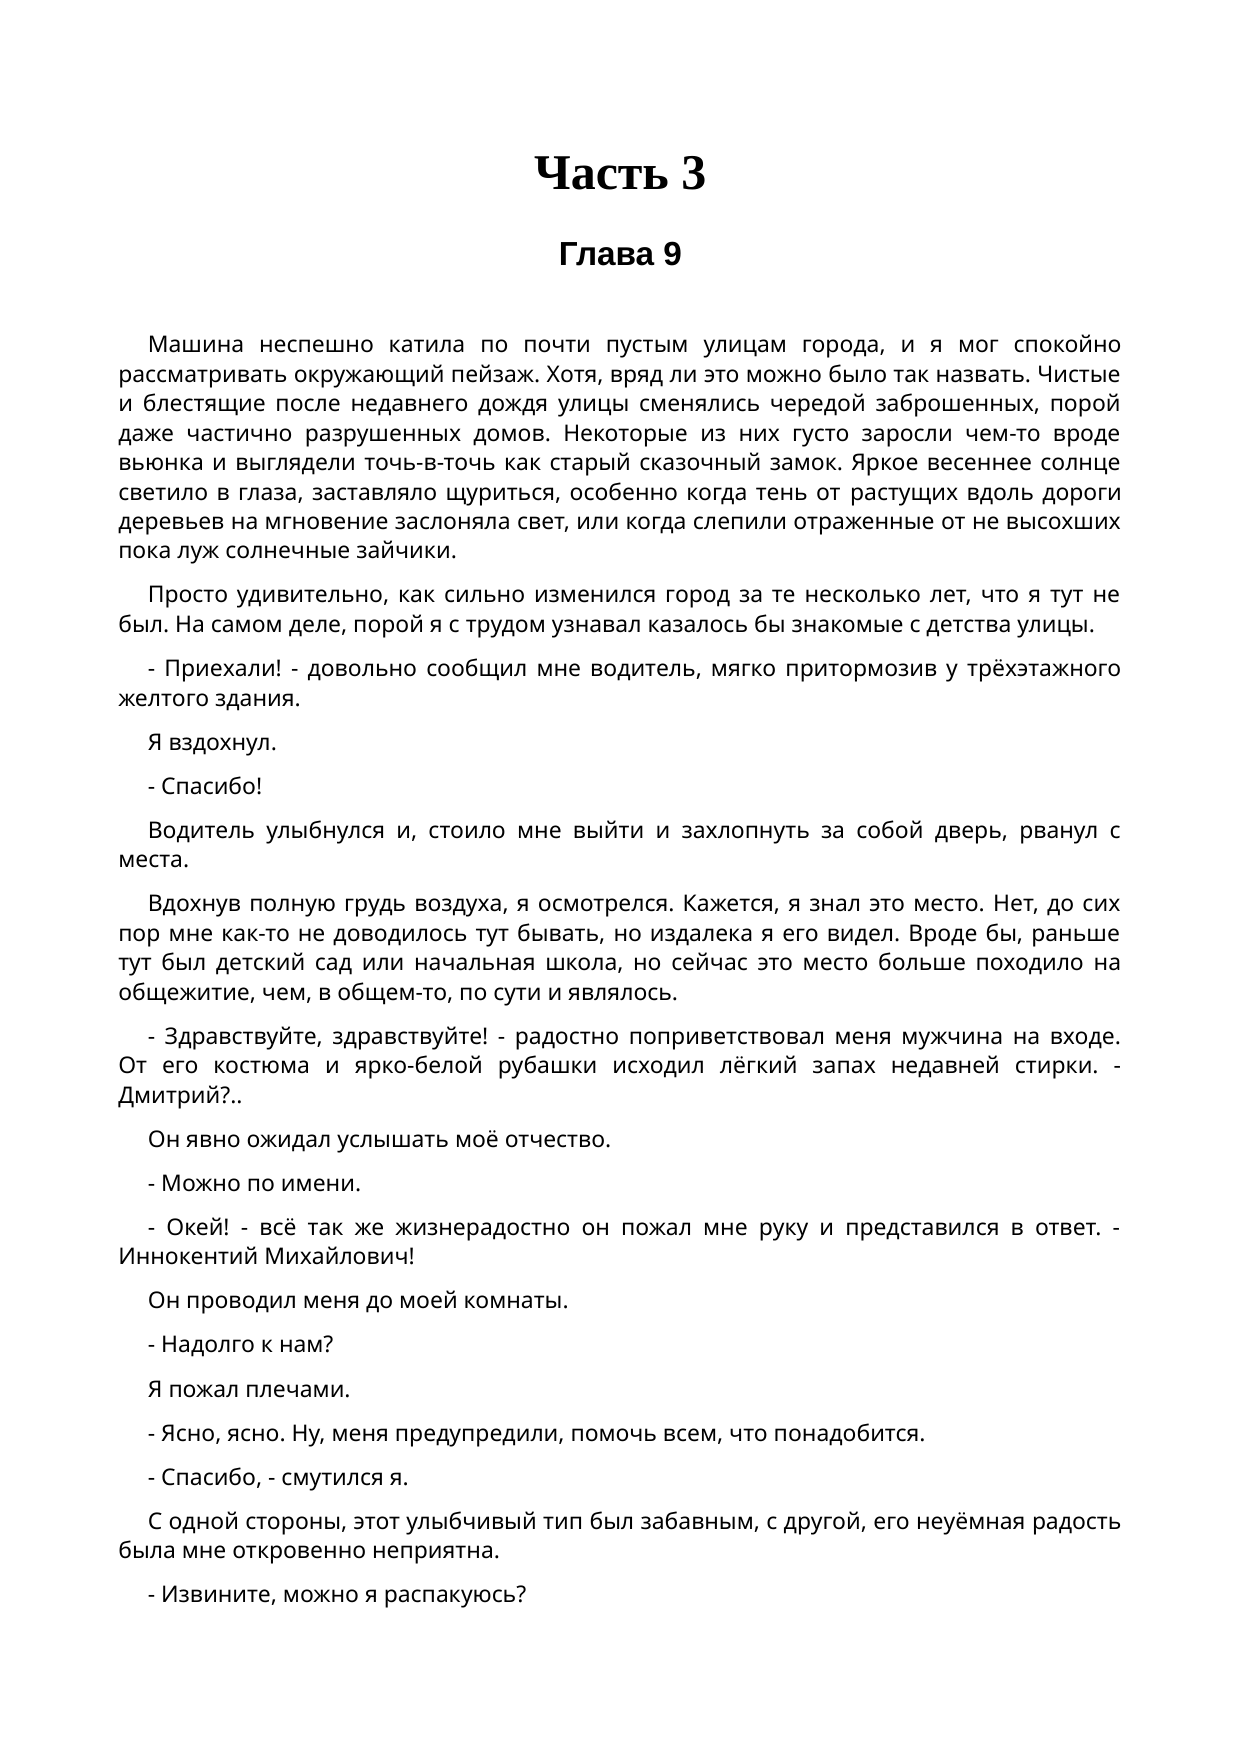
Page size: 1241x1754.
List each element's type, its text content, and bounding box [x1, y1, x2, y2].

text Просто удивительно, как сильно изменился город за те несколько лет, что я тут не был. На самом деле, порой я с трудом узнавал казалось бы знакомые с детства улицы. [118, 579, 1122, 638]
text Я пожал плечами. [118, 1373, 1122, 1403]
text - Надолго к нам? [118, 1329, 1122, 1359]
text - Извините, можно я распакуюсь? [118, 1579, 1122, 1609]
text - Можно по имени. [118, 1168, 1122, 1197]
text Он явно ожидал услышать моё отчество. [118, 1124, 1122, 1153]
text - Приехали! - довольно сообщил мне водитель, мягко притормозив у трёхэтажного желтого здания. [118, 653, 1122, 712]
text - Здравствуйте, здравствуйте! - радостно поприветствовал меня мужчина на входе. От его костюма и ярко-белой рубашки исходил лёгкий запах недавней стирки. - Дмитрий?.. [118, 1021, 1122, 1109]
text - Окей! - всё так же жизнерадостно он пожал мне руку и представился в ответ. - Иннокентий Михайлович! [118, 1212, 1122, 1271]
text Водитель улыбнулся и, стоило мне выйти и захлопнуть за собой дверь, рванул с места. [118, 814, 1122, 873]
subtitle Часть 3 [118, 143, 1122, 201]
text - Спасибо! [118, 771, 1122, 800]
text - Ясно, ясно. Ну, меня предупредили, помочь всем, что понадобится. [118, 1417, 1122, 1447]
text Я вздохнул. [118, 726, 1122, 756]
text - Спасибо, - смутился я. [118, 1462, 1122, 1491]
text Вдохнув полную грудь воздуха, я осмотрелся. Кажется, я знал это место. Нет, до сих пор мне как-то не доводилось тут бывать, но издалека я его видел. Вроде бы, раньше тут был детский сад или начальная школа, но сейчас это место больше походило на общежитие, чем, в общем-то, по сути и являлось. [118, 888, 1122, 1006]
text С одной стороны, этот улыбчивый тип был забавным, с другой, его неуёмная радость была мне откровенно неприятна. [118, 1506, 1122, 1564]
subtitle Глава 9 [118, 234, 1122, 272]
text Машина неспешно катила по почти пустым улицам города, и я мог спокойно рассматривать окружающий пейзаж. Хотя, вряд ли это можно было так назвать. Чистые и блестящие после недавнего дождя улицы сменялись чередой заброшенных, порой даже частично разрушенных домов. Некоторые из них густо заросли чем-то вроде вьюнка и выглядели точь-в-точь как старый сказочный замок. Яркое весеннее солнце светило в глаза, заставляло щуриться, особенно когда тень от растущих вдоль дороги деревьев на мгновение заслоняла свет, или когда слепили отраженные от не высохших пока луж солнечные зайчики. [118, 329, 1122, 565]
text Он проводил меня до моей комнаты. [118, 1285, 1122, 1315]
